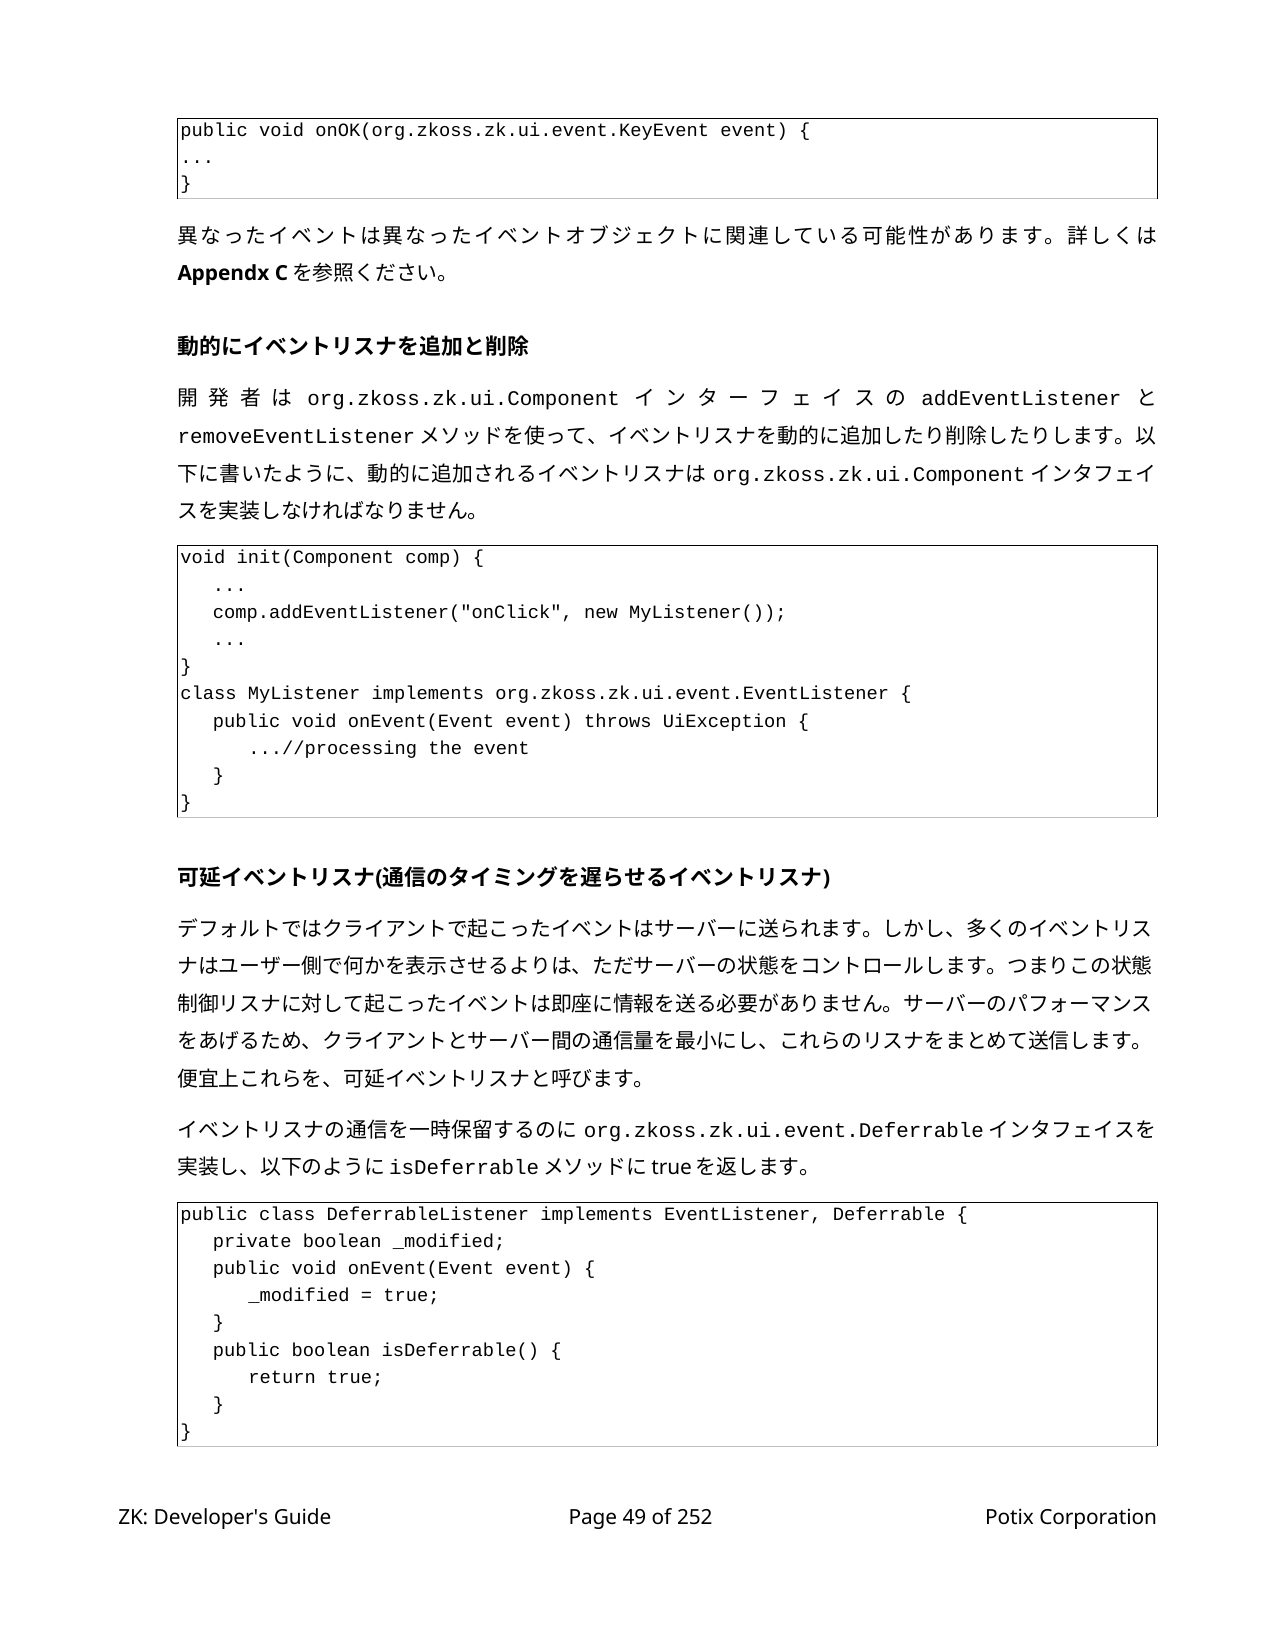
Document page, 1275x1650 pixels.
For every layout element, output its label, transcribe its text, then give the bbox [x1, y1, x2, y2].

text 開発者はorg.zkoss.zk.ui.ComponentインターフェイスのaddEventListenerとremoveEventListenerメソッドを使って、イベントリスナを動的に追加したり削除したりします。以下に書いたように、動的に追加されるイベントリスナはorg.zkoss.zk.ui.Componentインタフェイスを実装しなければなりません。 [177, 382, 1157, 525]
text デフォルトではクライアントで起こったイベントはサーバーに送られます。しかし、多くのイベントリスナはユーザー側で何かを表示させるよりは、ただサーバーの状態をコントロールします。つまりこの状態制御リスナに対して起こったイベントは即座に情報を送る必要がありません。サーバーのパフォーマンスをあげるため、クライアントとサーバー間の通信量を最小にし、これらのリスナをまとめて送信します。便宜上これらを、可延イベントリスナと呼びます。 [177, 912, 1157, 1092]
text public class DeferrableListener implements EventListener, Deferrable { [178, 1203, 1157, 1226]
text private boolean _modified; [178, 1229, 1157, 1253]
text } [178, 763, 1157, 787]
text comp.addEventListener("onClick", new MyListener()); [178, 600, 1157, 624]
text ...//processing the event [178, 736, 1157, 760]
text class MyListener implements org.zkoss.zk.ui.event.EventListener { [178, 681, 1157, 706]
text ... [178, 572, 1157, 597]
text } [178, 1310, 1157, 1334]
text イベントリスナの通信を一時保留するのにorg.zkoss.zk.ui.event.Deferrableインタフェイスを実装し、以下のようにisDeferrableメソッドにtrueを返します。 [177, 1113, 1157, 1181]
subtitle 動的にイベントリスナを追加と削除 [177, 329, 1157, 361]
text } [178, 654, 1157, 678]
text public void onEvent(Event event) throws UiException { [178, 708, 1157, 733]
text ... [178, 627, 1157, 651]
text return true; [178, 1365, 1157, 1389]
text public void onOK(org.zkoss.zk.ui.event.KeyEvent event) { ... } [178, 119, 1157, 198]
text 異なったイベントは異なったイベントオブジェクトに関連している可能性があります。詳しくはAppendx Cを参照ください。 [177, 219, 1157, 287]
text _modified = true; [178, 1283, 1157, 1307]
text public void onEvent(Event event) { [178, 1256, 1157, 1280]
subtitle 可延イベントリスナ(通信のタイミングを遅らせるイベントリスナ) [177, 860, 1157, 892]
text } [178, 1392, 1157, 1416]
text } [178, 790, 1157, 817]
text public boolean isDeferrable() { [178, 1337, 1157, 1362]
text } [178, 1419, 1157, 1446]
text void init(Component comp) { [178, 546, 1157, 569]
